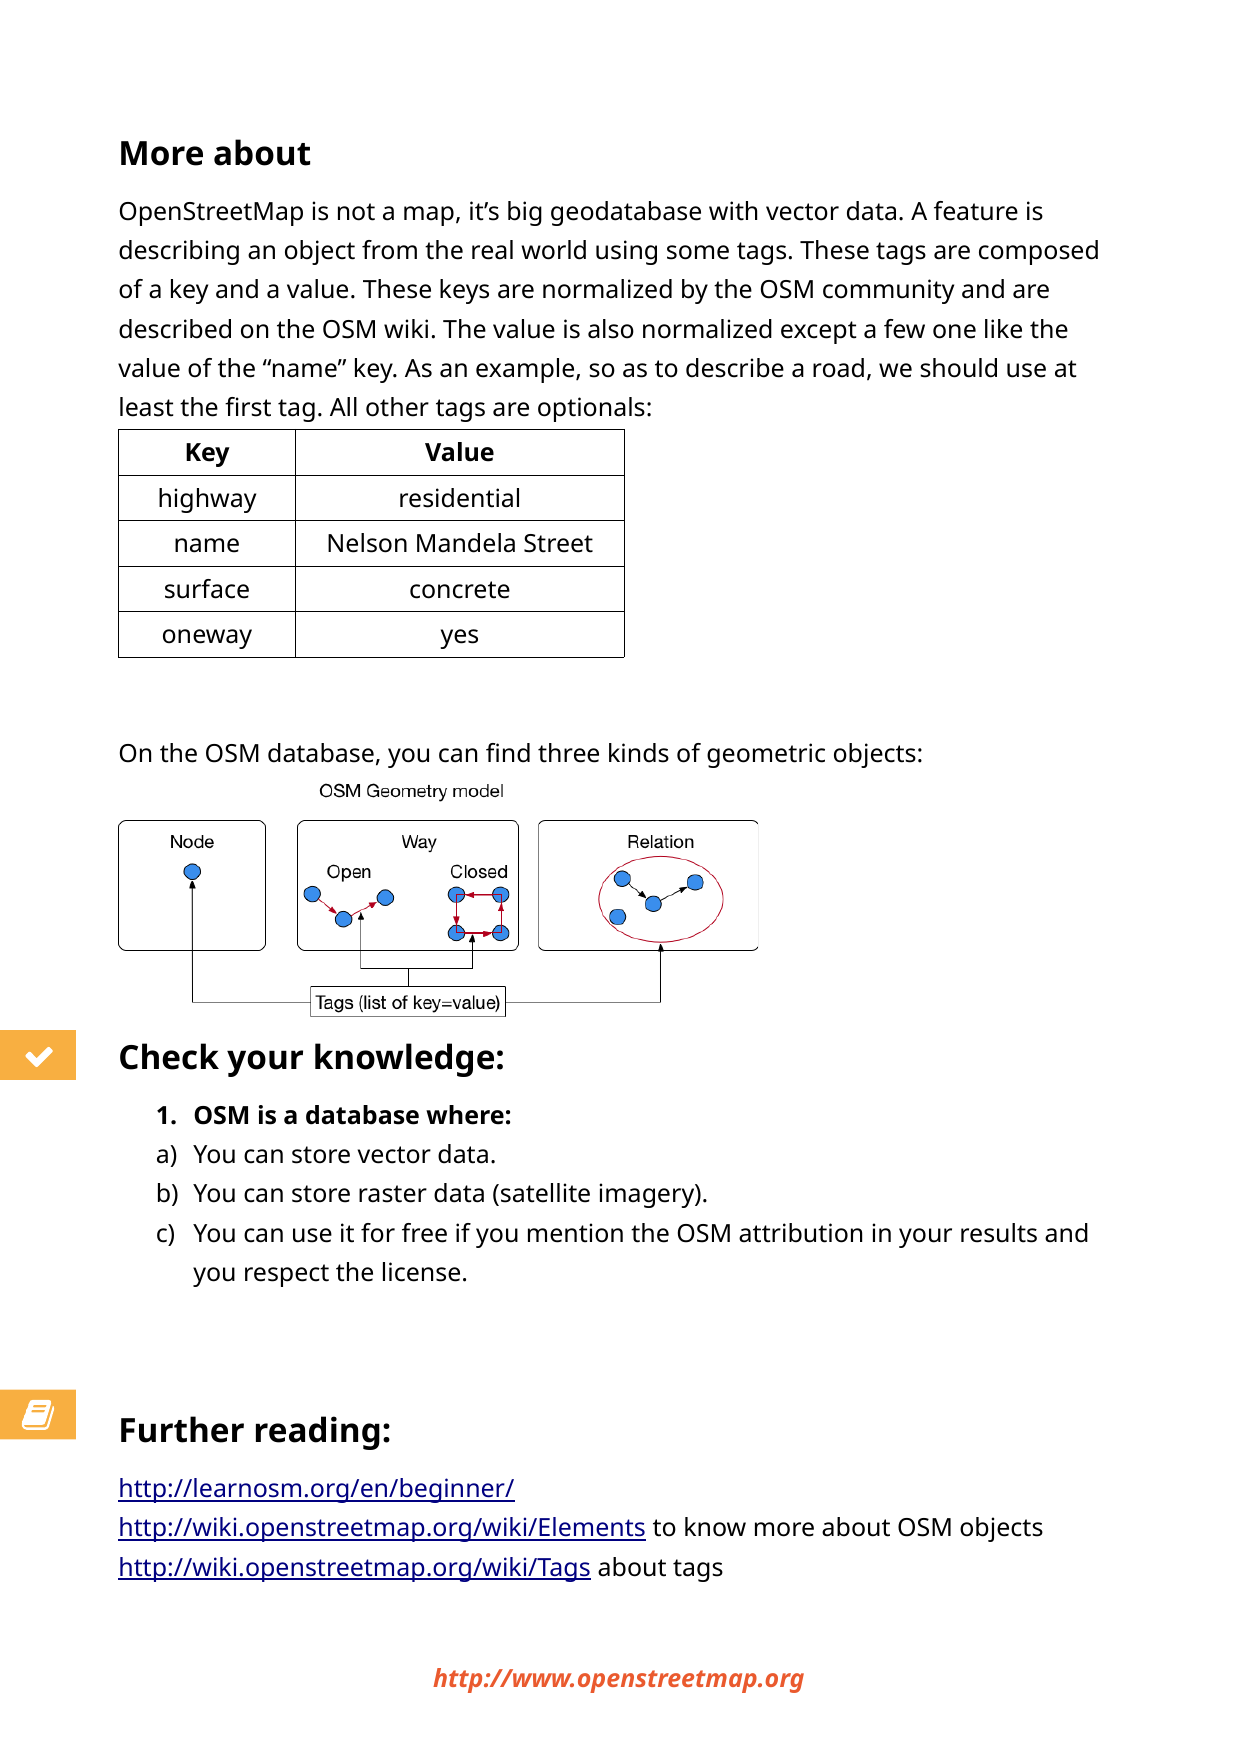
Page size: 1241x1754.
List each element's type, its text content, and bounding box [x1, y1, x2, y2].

text http://learnosm.org/en/beginner/ [118, 1471, 1122, 1505]
text On the OSM database, you can find three kinds of geometric objects: [118, 735, 1122, 769]
table_header Key [119, 430, 295, 474]
list You can use it for free if you mention the OSM attribution in your results and you respect the license. [156, 1215, 1122, 1288]
text http://wiki.openstreetmap.org/wiki/Tags about tags [118, 1549, 1122, 1583]
table_cell residential [296, 476, 624, 520]
table_cell yes [296, 612, 624, 657]
table_cell surface [119, 567, 295, 611]
table_cell highway [119, 476, 295, 520]
picture [118, 774, 759, 1017]
subtitle Check your knowledge: [118, 1034, 1122, 1079]
list OSM is a database where: [156, 1098, 1122, 1132]
text OpenStreetMap is not a map, it’s big geodatabase with vector data. A feature is describing an object from the real world using some tags. These tags are composed of a key and a value. These keys are normalized by the OSM community and are described on the OSM wiki. The value is also normalized except a few one like the value of the “name” key. As an example, so as to describe a road, we should use at least the first tag. All other tags are optionals: [118, 194, 1122, 424]
text http://wiki.openstreetmap.org/wiki/Elements to know more about OSM objects [118, 1510, 1122, 1544]
subtitle Further reading: [118, 1407, 1122, 1452]
table_cell concrete [296, 567, 624, 611]
table_cell Nelson Mandela Street [296, 521, 624, 566]
subtitle More about [118, 130, 1122, 175]
table_cell oneway [119, 612, 295, 657]
list You can store raster data (satellite imagery). [156, 1176, 1122, 1210]
table_cell name [119, 521, 295, 566]
list You can store vector data. [156, 1137, 1122, 1171]
table_header Value [296, 430, 624, 474]
